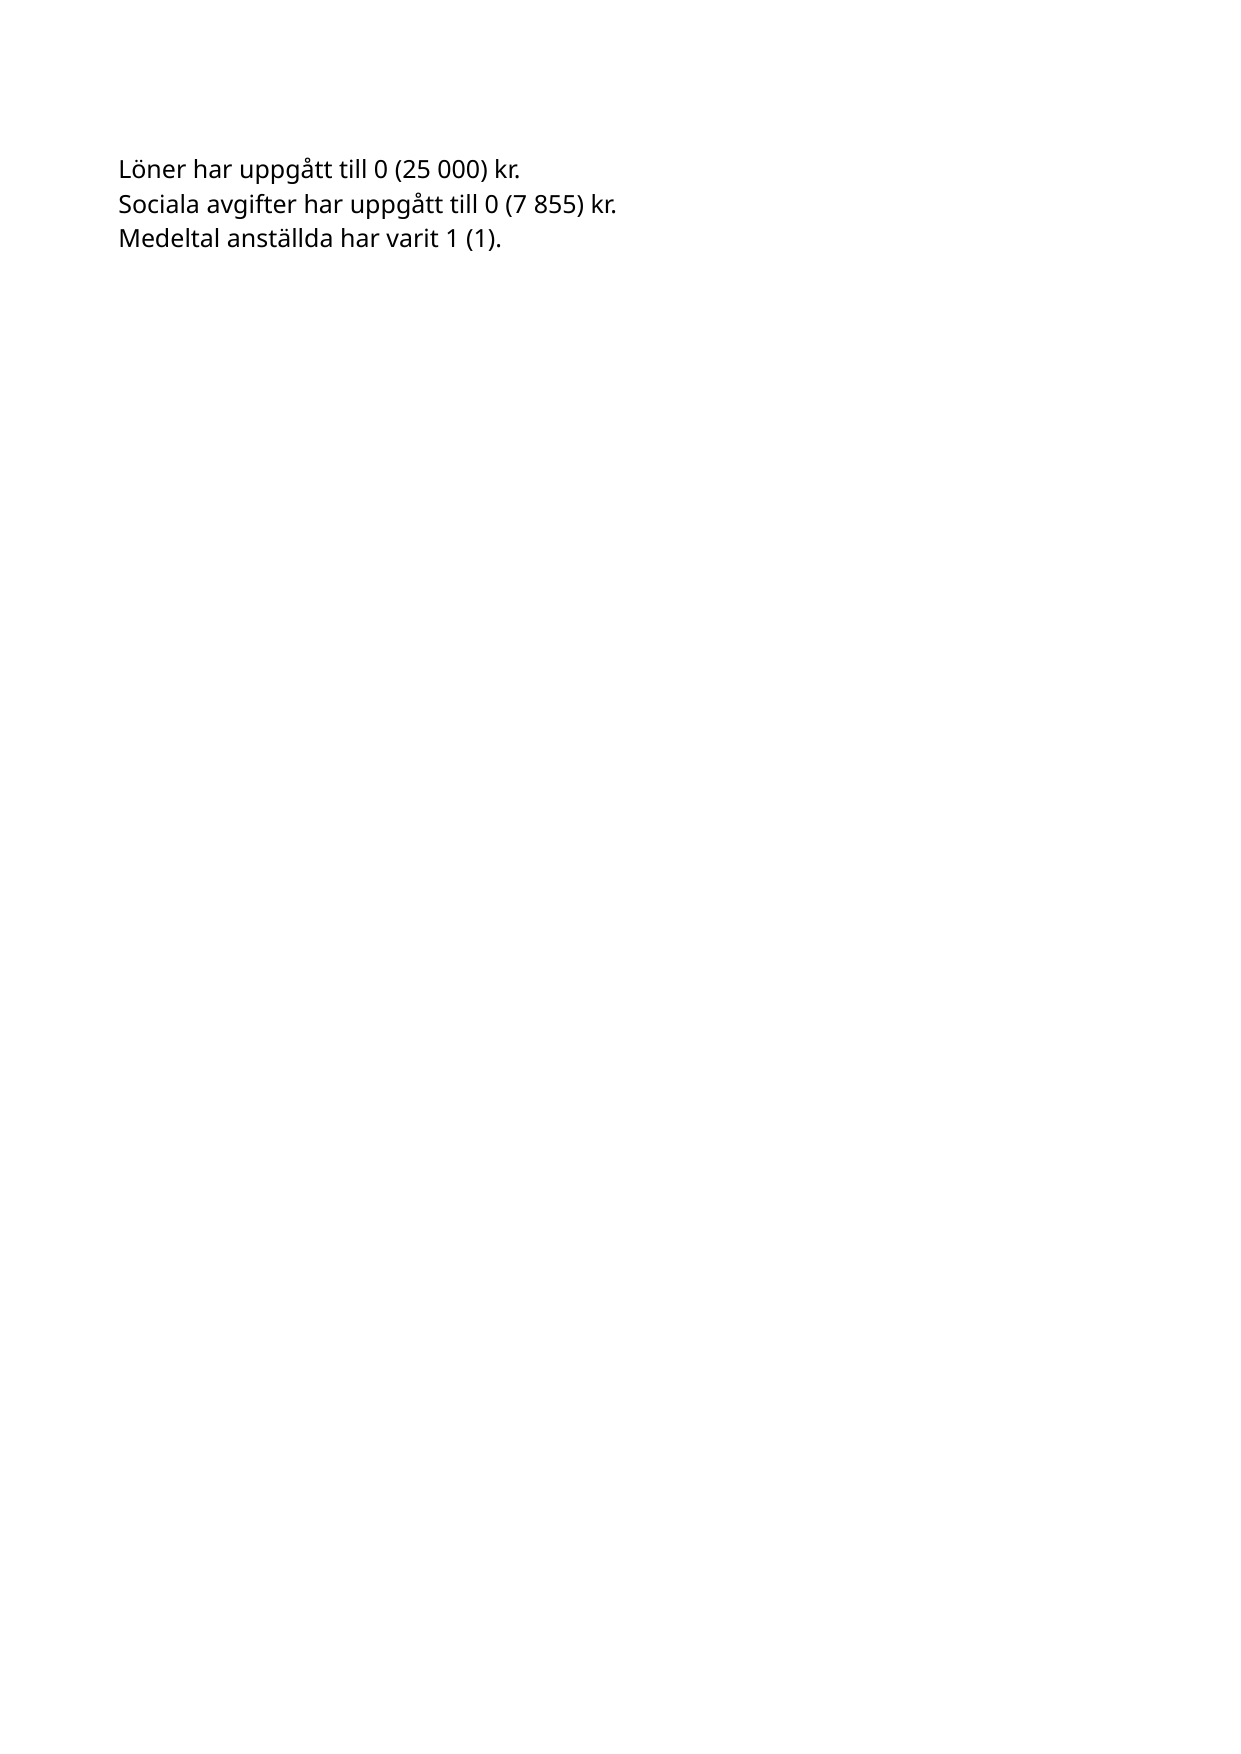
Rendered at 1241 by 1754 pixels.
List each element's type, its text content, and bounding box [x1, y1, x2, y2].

text Medeltal anställda har varit 1 (1). [118, 220, 1122, 254]
text Sociala avgifter har uppgått till 0 (7 855) kr. [118, 186, 1122, 220]
text Löner har uppgått till 0 (25 000) kr. [118, 152, 1122, 186]
